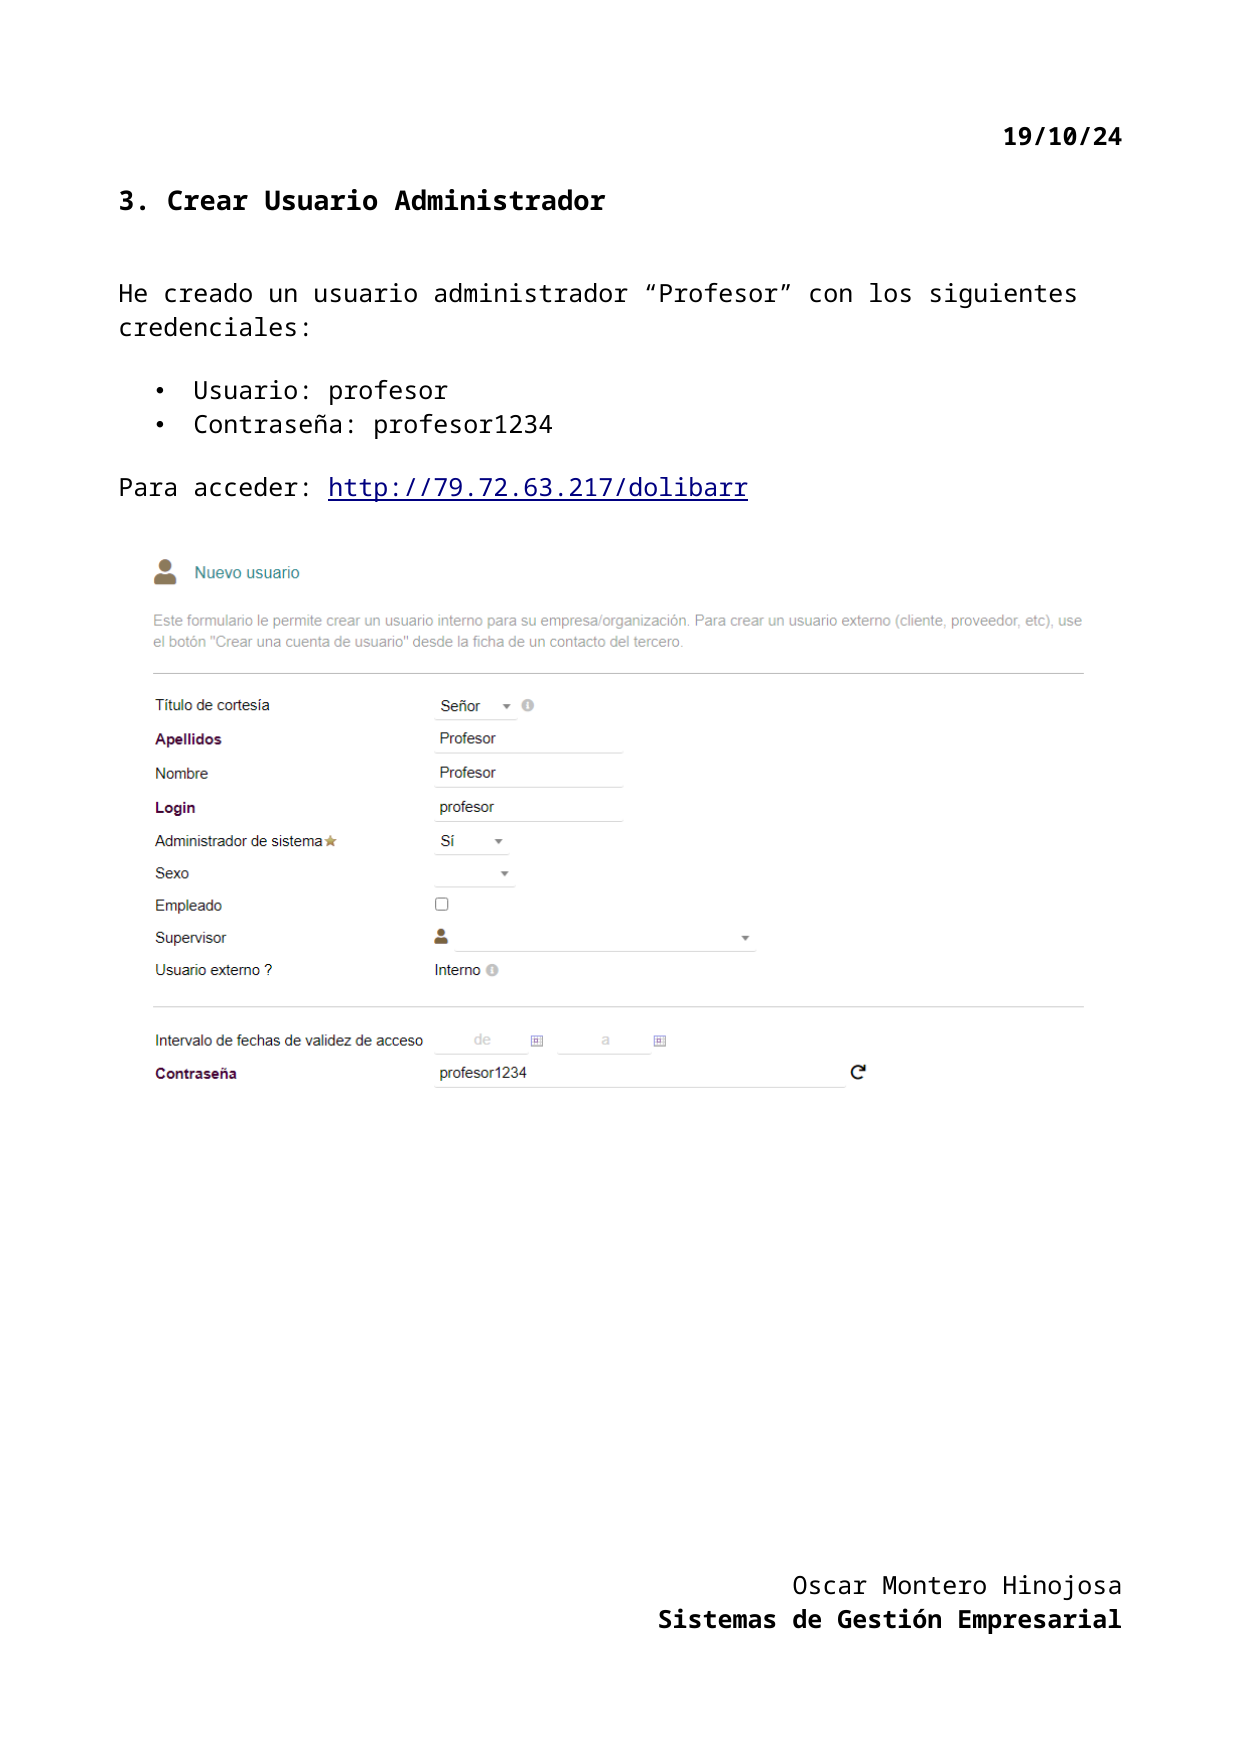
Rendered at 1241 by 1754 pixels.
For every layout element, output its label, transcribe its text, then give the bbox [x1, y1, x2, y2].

text He creado un usuario administrador “Profesor” con los siguientes credenciales: [118, 276, 1122, 344]
text 3. Crear Usuario Administrador [118, 182, 1122, 218]
text Para acceder: http://79.72.63.217/dolibarr [118, 470, 1122, 504]
list Contraseña: profesor1234 [156, 407, 1122, 441]
list Usuario: profesor [156, 373, 1122, 407]
picture [136, 539, 1104, 1106]
